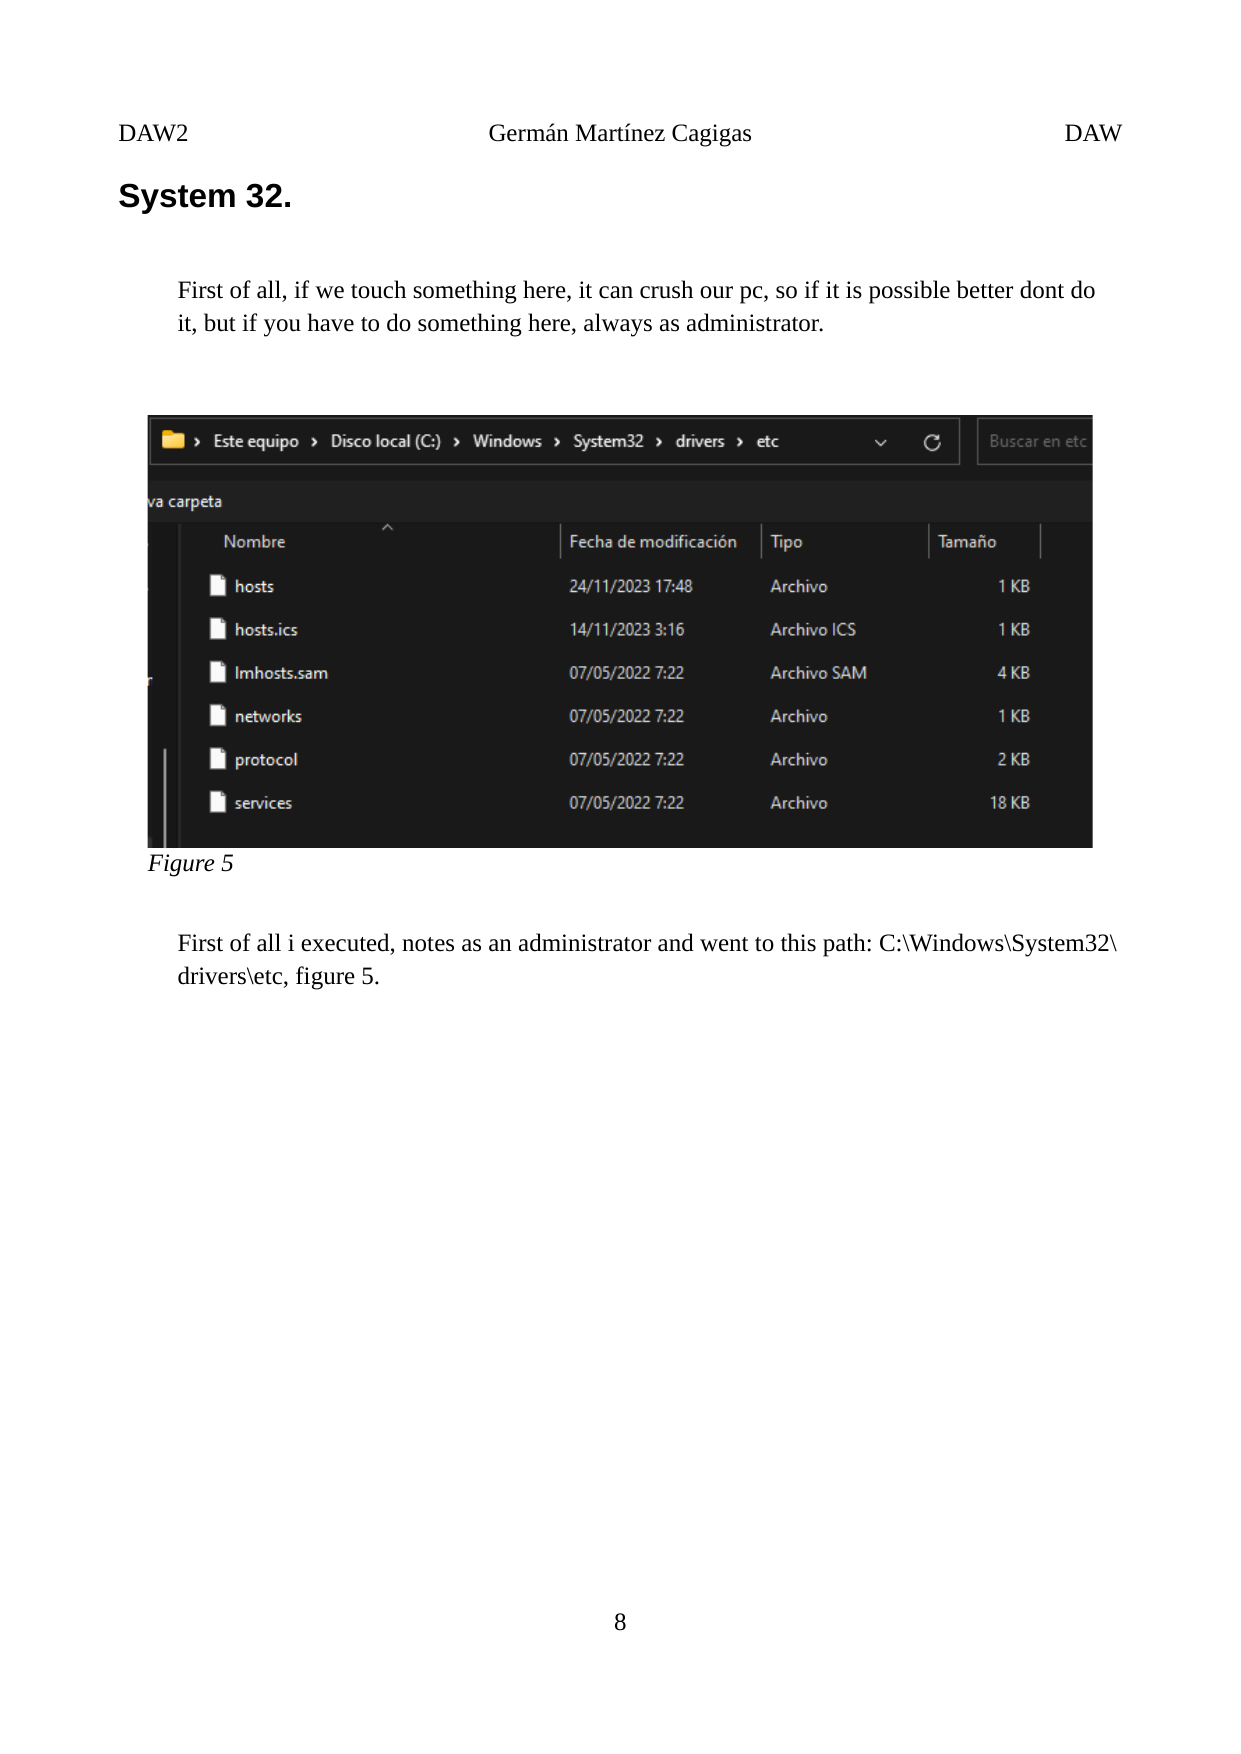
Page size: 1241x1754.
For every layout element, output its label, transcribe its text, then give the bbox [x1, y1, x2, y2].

text First of all i executed, notes as an administrator and went to this path: C:\Windows\System32\drivers\etc, figure 5. [177, 928, 1122, 990]
picture [147, 415, 1093, 848]
subtitle System 32. [118, 176, 1122, 215]
text Figure 5 [148, 848, 1093, 876]
text First of all, if we touch something here, it can crush our pc, so if it is possible better dont do it, but if you have to do something here, always as administrator. [177, 275, 1122, 337]
